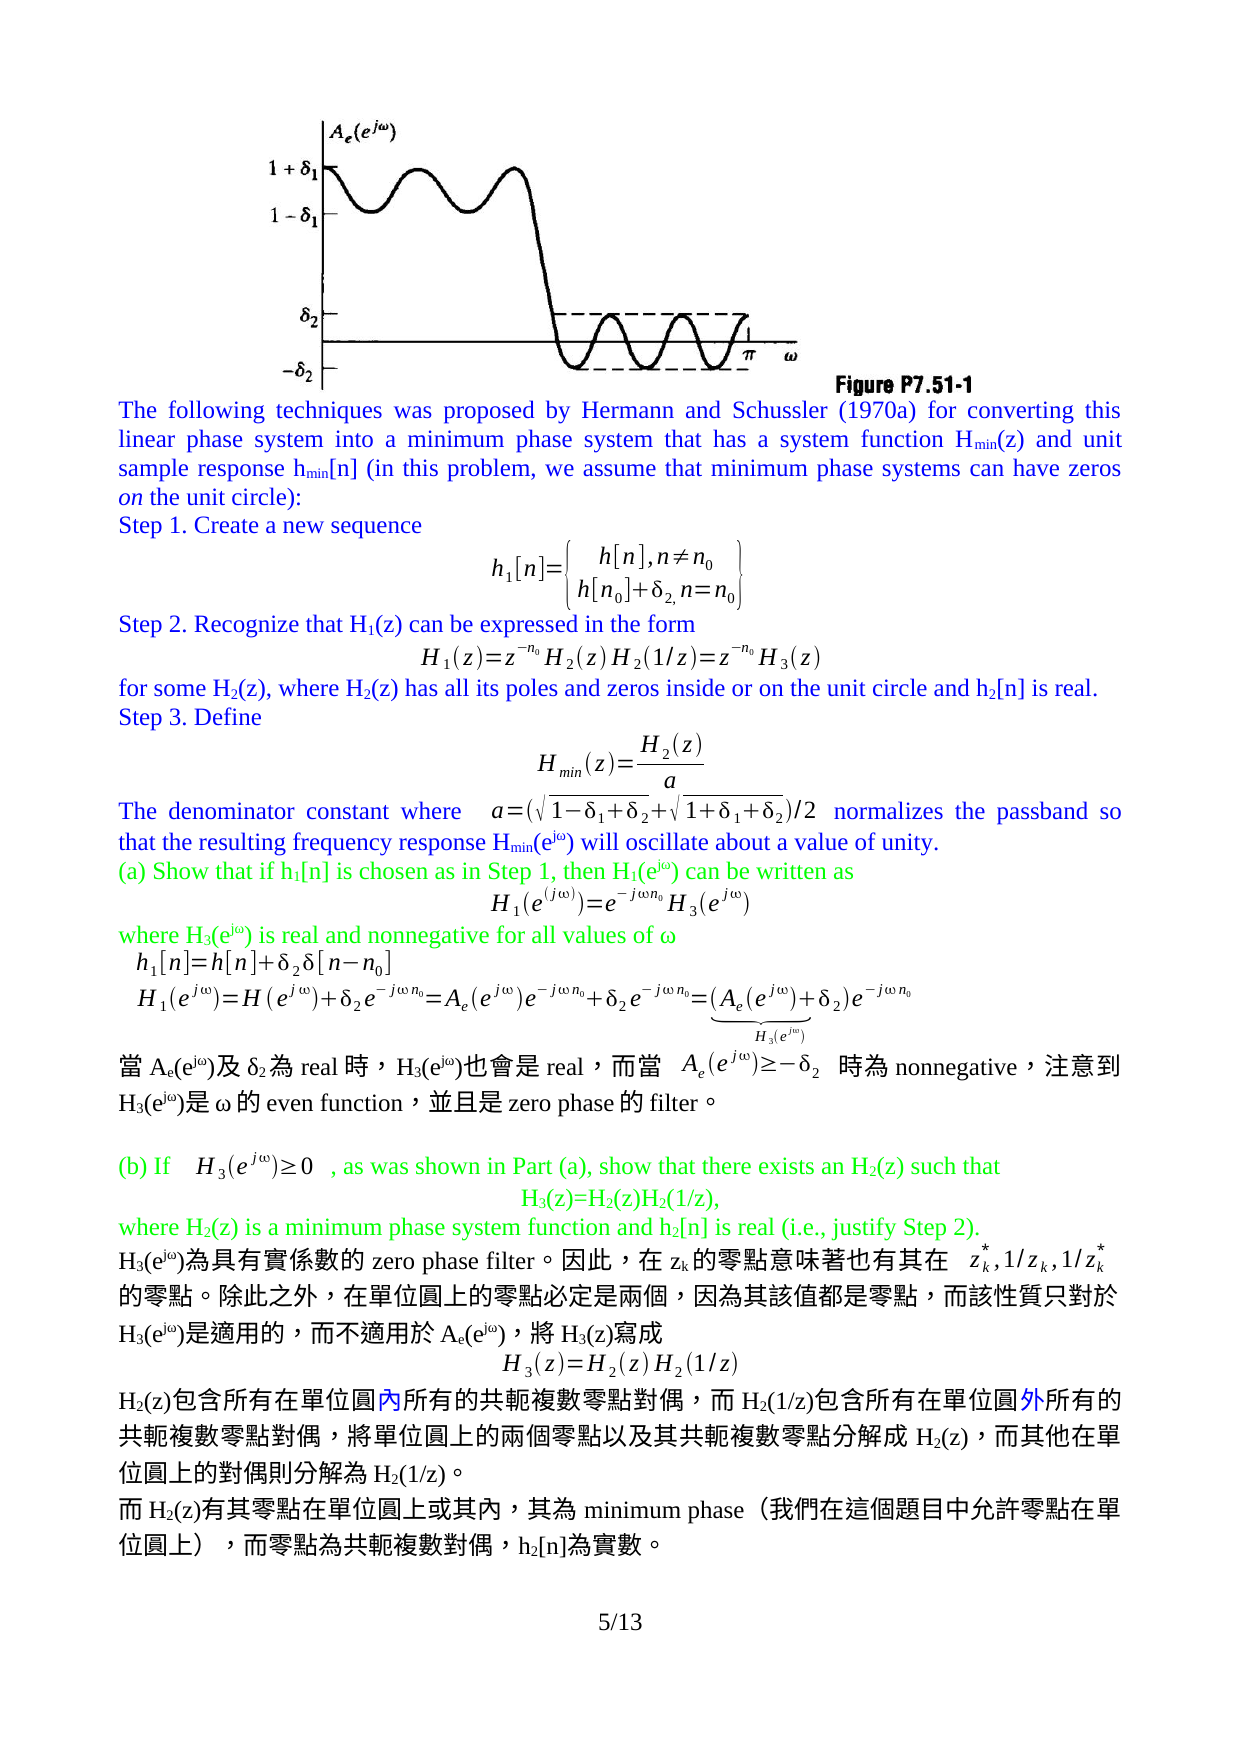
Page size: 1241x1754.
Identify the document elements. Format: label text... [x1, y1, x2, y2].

text 當Ae(ejω)及δ2為real時，H3(ejω)也會是real，而當時為nonnegative，注意到H3(ejω)是ω的even function，並且是zero phase的filter。 [118, 1046, 1122, 1119]
text (b) If , as was shown in Part (a), show that there exists an H2(z) such that [118, 1148, 1122, 1183]
text H2(z)包含所有在單位圓內所有的共軛複數零點對偶，而H2(1/z)包含所有在單位圓外所有的共軛複數零點對偶，將單位圓上的兩個零點以及其共軛複數零點分解成H2(z)，而其他在單位圓上的對偶則分解為H2(1/z)。 [118, 1381, 1122, 1489]
text Step 2. Recognize that H1(z) can be expressed in the form [118, 609, 1122, 638]
text 而H2(z)有其零點在單位圓上或其內，其為minimum phase（我們在這個題目中允許零點在單位圓上），而零點為共軛複數對偶，h2[n]為實數。 [118, 1489, 1122, 1562]
text H3(z)=H2(z)H2(1/z), [118, 1183, 1122, 1212]
text Step 3. Define [118, 702, 1122, 731]
text where H3(ejω) is real and nonnegative for all values of ω [118, 920, 1122, 949]
text The following techniques was proposed by Hermann and Schussler (1970a) for converting this linear phase system into a minimum phase system that has a system function Hmin(z) and unit sample response hmin[n] (in this problem, we assume that minimum phase systems can have zeros on the unit circle): [118, 118, 1122, 510]
text (a) Show that if h1[n] is chosen as in Step 1, then H1(ejω) can be written as [118, 856, 1122, 885]
text Step 1. Create a new sequence [118, 510, 1122, 539]
text H3(ejω)為具有實係數的zero phase filter。因此，在zk的零點意味著也有其在的零點。除此之外，在單位圓上的零點必定是兩個，因為其該值都是零點，而該性質只對於H3(ejω)是適用的，而不適用於Ae(ejω)，將H3(z)寫成 [118, 1241, 1122, 1349]
text for some H2(z), where H2(z) has all its poles and zeros inside or on the unit circle and h2[n] is real. [118, 673, 1122, 702]
picture [268, 118, 972, 396]
text where H2(z) is a minimum phase system function and h2[n] is real (i.e., justify Step 2). [118, 1212, 1122, 1241]
text The denominator constant where normalizes the passband so that the resulting frequency response Hmin(ejω) will oscillate about a value of unity. [118, 794, 1122, 856]
